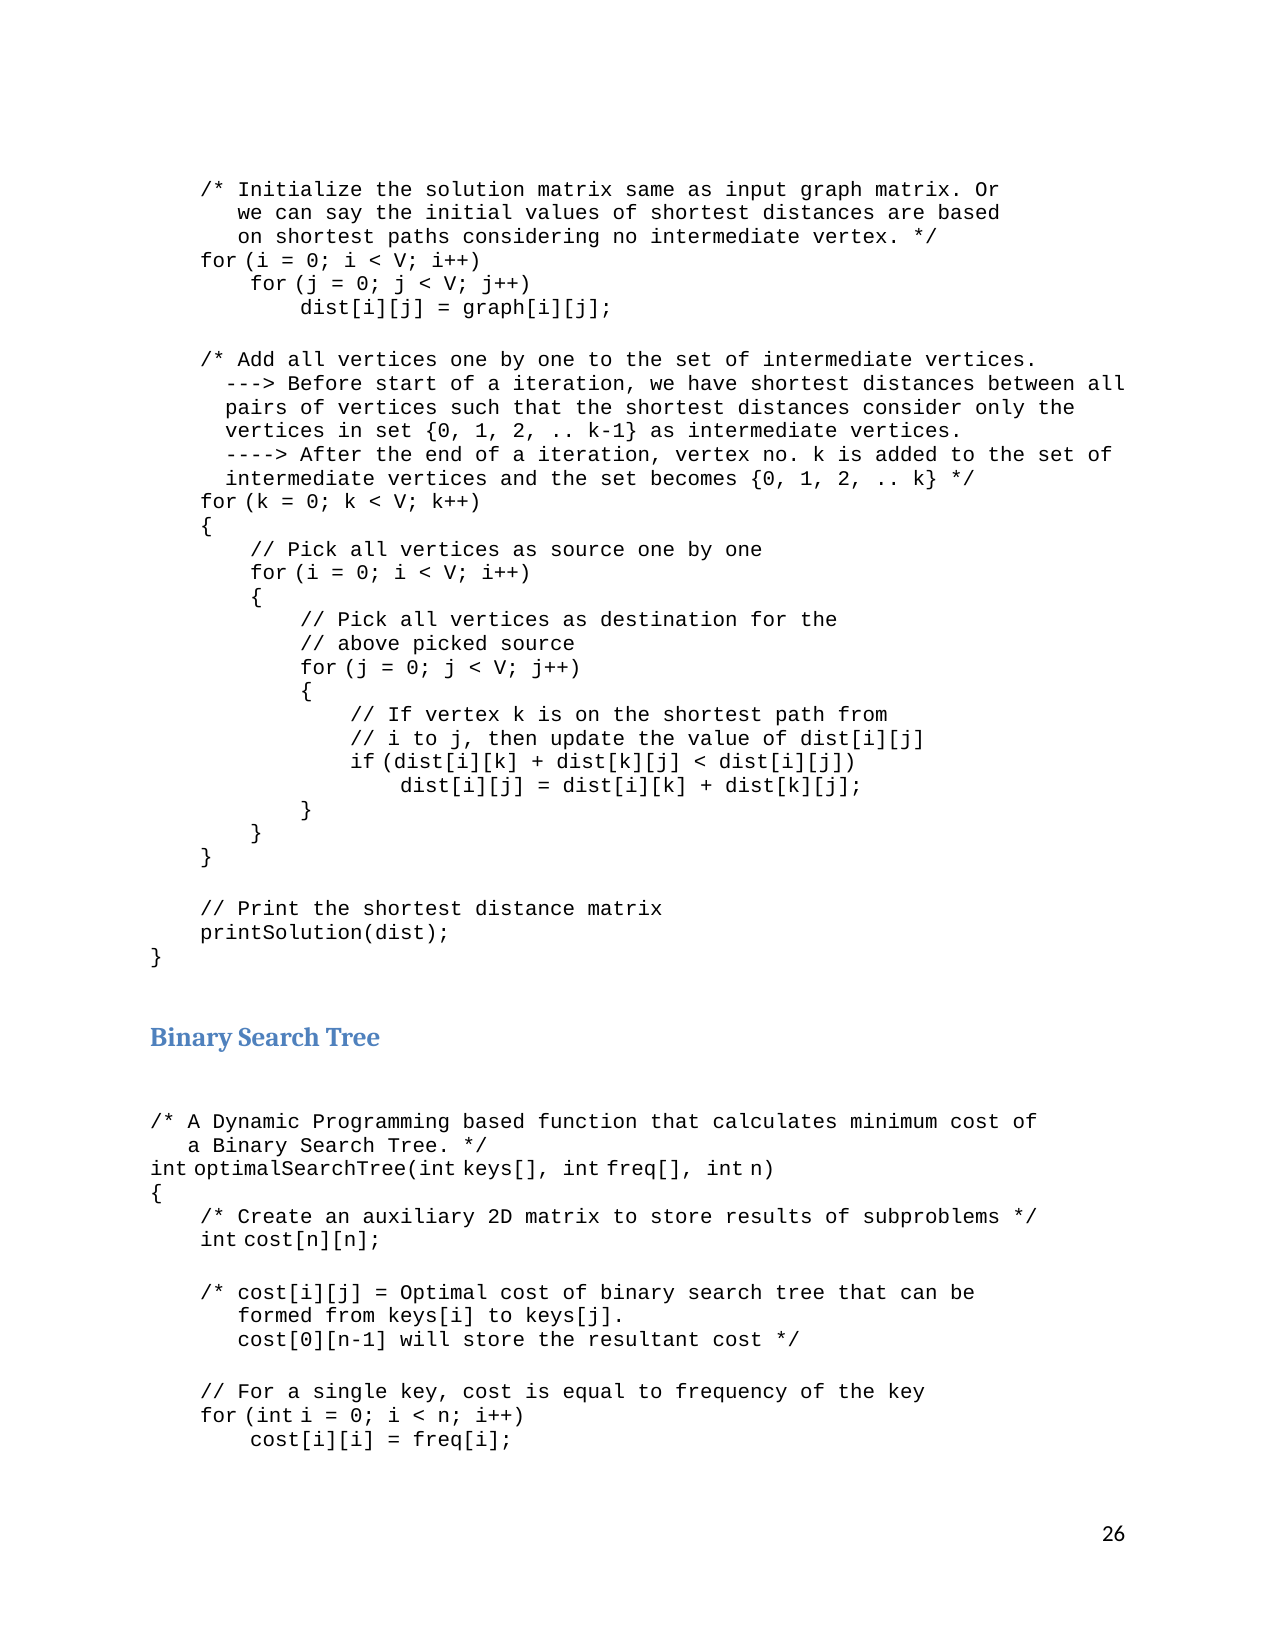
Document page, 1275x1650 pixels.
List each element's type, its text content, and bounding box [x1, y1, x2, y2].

text for (int i = 0; i < n; i++) [150, 1405, 1125, 1429]
text we can say the initial values of shortest distances are based [150, 202, 1125, 226]
text // i to j, then update the value of dist[i][j] [150, 728, 1125, 751]
text ----> After the end of a iteration, vertex no. k is added to the set of [150, 444, 1125, 468]
text // Print the shortest distance matrix [150, 898, 1125, 922]
subtitle Binary Search Tree [150, 1022, 1125, 1053]
text dist[i][j] = dist[i][k] + dist[k][j]; [150, 775, 1125, 799]
text // Pick all vertices as destination for the [150, 609, 1125, 633]
text /* cost[i][j] = Optimal cost of binary search tree that can be [150, 1282, 1125, 1305]
text } [150, 799, 1125, 822]
text for (j = 0; j < V; j++) [150, 657, 1125, 680]
text /* Create an auxiliary 2D matrix to store results of subproblems */ [150, 1206, 1125, 1229]
text } [150, 846, 1125, 869]
text ---> Before start of a iteration, we have shortest distances between all [150, 373, 1125, 397]
text { [150, 1182, 1125, 1206]
text cost[0][n-1] will store the resultant cost */ [150, 1329, 1125, 1353]
text pairs of vertices such that the shortest distances consider only the [150, 397, 1125, 420]
text { [150, 680, 1125, 704]
text // Pick all vertices as source one by one [150, 538, 1125, 562]
text a Binary Search Tree. */ [150, 1135, 1125, 1158]
text int cost[n][n]; [150, 1229, 1125, 1253]
text /* A Dynamic Programming based function that calculates minimum cost of [150, 1111, 1125, 1135]
text { [150, 515, 1125, 538]
text // For a single key, cost is equal to frequency of the key [150, 1381, 1125, 1405]
text for (i = 0; i < V; i++) [150, 250, 1125, 273]
text // If vertex k is on the shortest path from [150, 704, 1125, 728]
text if (dist[i][k] + dist[k][j] < dist[i][j]) [150, 751, 1125, 775]
text int optimalSearchTree(int keys[], int freq[], int n) [150, 1158, 1125, 1182]
text /* Add all vertices one by one to the set of intermediate vertices. [150, 349, 1125, 373]
text for (i = 0; i < V; i++) [150, 562, 1125, 586]
text intermediate vertices and the set becomes {0, 1, 2, .. k} */ [150, 468, 1125, 491]
text } [150, 946, 1125, 969]
text vertices in set {0, 1, 2, .. k-1} as intermediate vertices. [150, 420, 1125, 444]
text } [150, 822, 1125, 846]
text printSolution(dist); [150, 922, 1125, 946]
text // above picked source [150, 633, 1125, 657]
text dist[i][j] = graph[i][j]; [150, 297, 1125, 321]
text /* Initialize the solution matrix same as input graph matrix. Or [150, 179, 1125, 202]
text cost[i][i] = freq[i]; [150, 1429, 1125, 1452]
text on shortest paths considering no intermediate vertex. */ [150, 226, 1125, 250]
text formed from keys[i] to keys[j]. [150, 1305, 1125, 1329]
text for (j = 0; j < V; j++) [150, 273, 1125, 297]
text { [150, 586, 1125, 609]
text for (k = 0; k < V; k++) [150, 491, 1125, 515]
